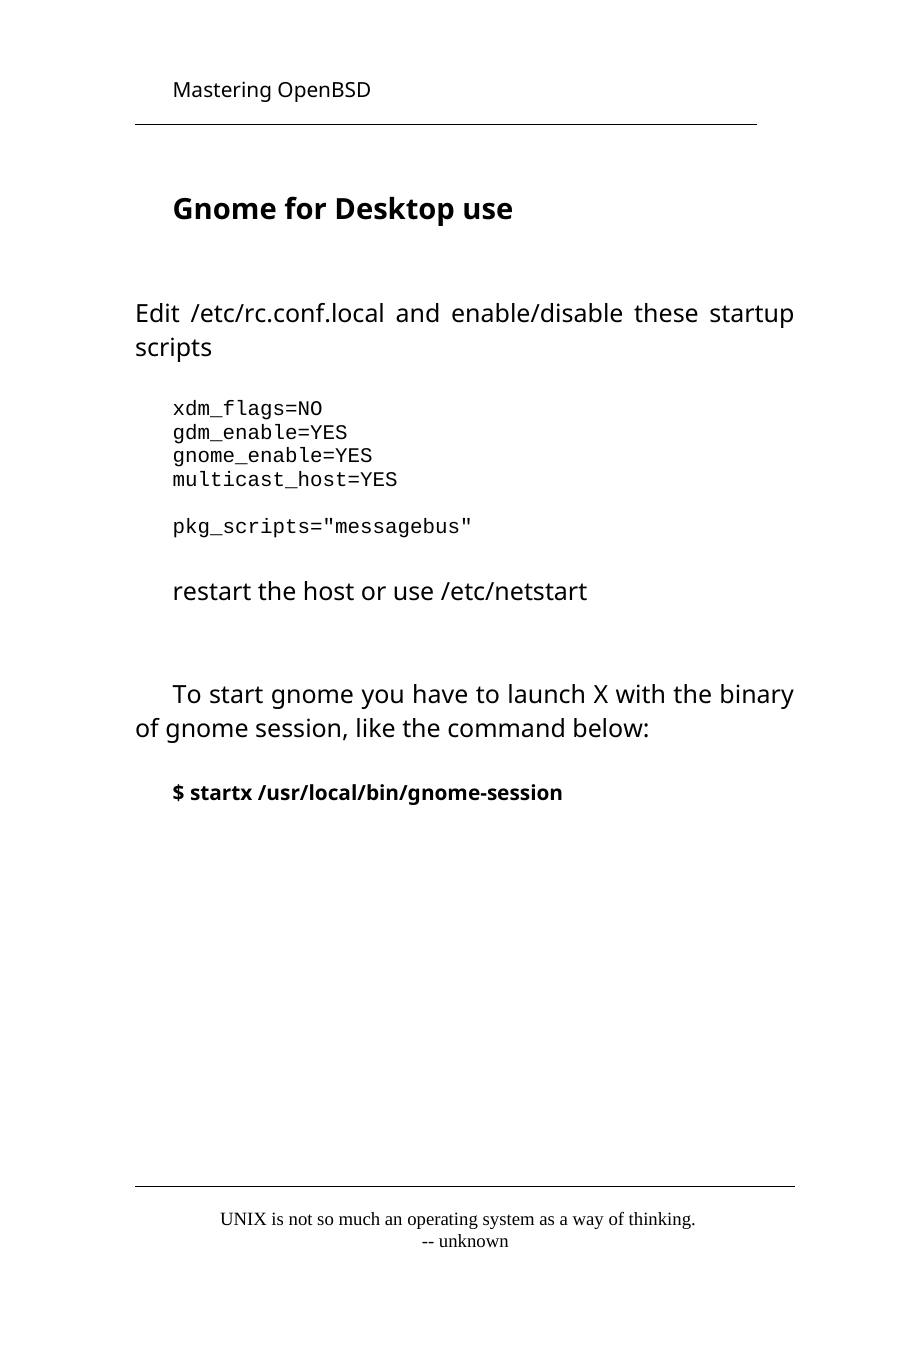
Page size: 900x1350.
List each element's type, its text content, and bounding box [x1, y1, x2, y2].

text $ startx /usr/local/bin/gnome-session [135, 778, 795, 807]
text xdm_flags=NO [135, 398, 795, 422]
text Gnome for Desktop use [135, 188, 795, 228]
text gnome_enable=YES [135, 445, 795, 469]
text multicast_host=YES [135, 469, 795, 493]
text restart the host or use /etc/netstart [135, 574, 795, 608]
text Edit /etc/rc.conf.local and enable/disable these startup scripts [135, 296, 795, 364]
text To start gnome you have to launch X with the binary of gnome session, like the command below: [135, 676, 795, 744]
text pkg_scripts="messagebus" [135, 516, 795, 540]
text gdm_enable=YES [135, 422, 795, 445]
